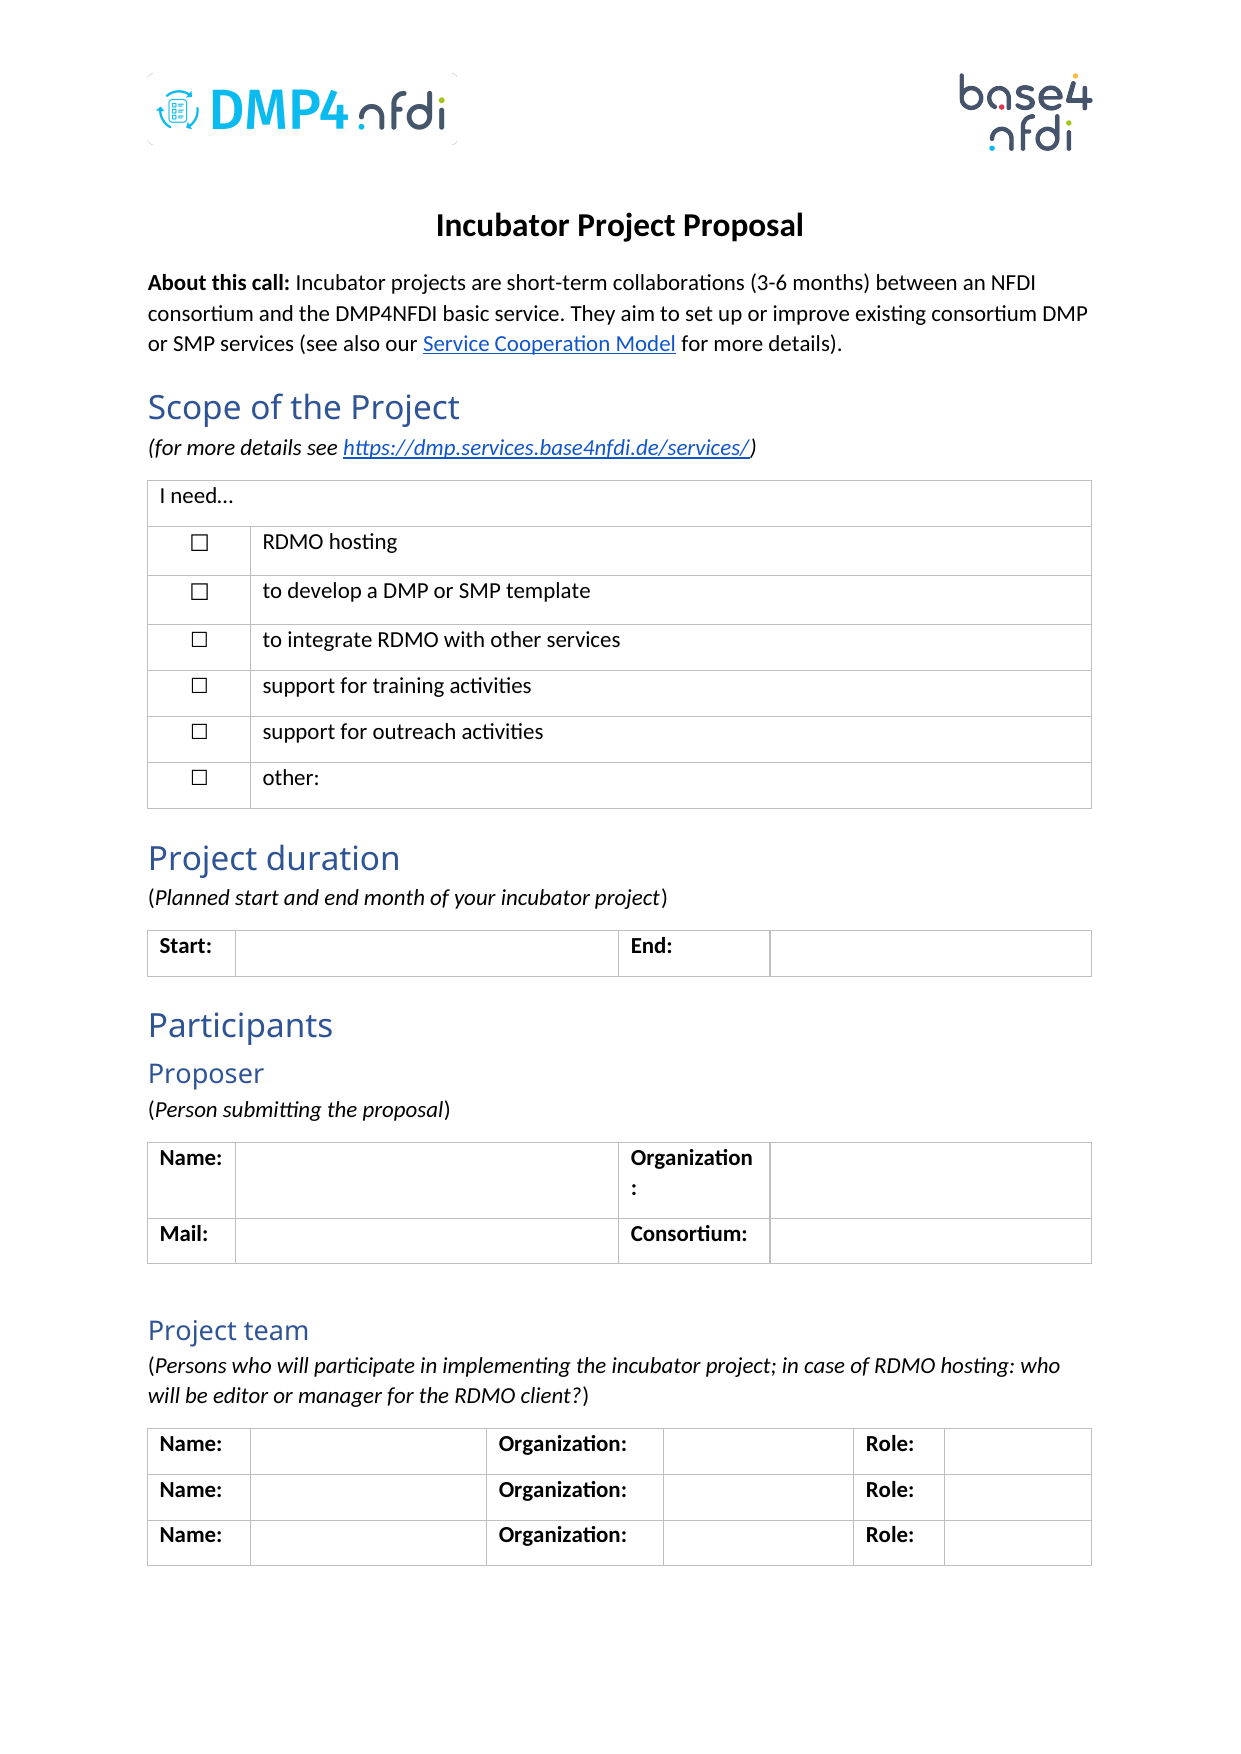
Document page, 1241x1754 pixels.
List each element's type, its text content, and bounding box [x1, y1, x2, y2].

table_cell ☐ [148, 763, 250, 808]
table_cell Organization: [487, 1475, 663, 1519]
table_header [664, 1429, 853, 1474]
table_cell [251, 1475, 486, 1519]
table_cell [664, 1521, 853, 1565]
table_header Start: [148, 931, 235, 976]
table_cell support for outreach activities [251, 717, 1091, 762]
table_header End: [619, 931, 769, 976]
text (Persons who will participate in implementing the incubator project; in case of RDMO hosting: who will be editor or manager for the RDMO client?) [148, 1351, 1093, 1409]
table_header Organization: [619, 1143, 769, 1218]
table_header I need… [148, 481, 1091, 526]
text About this call: Incubator projects are short-term collaborations (3-6 months) between an NFDI consortium and the DMP4NFDI basic service. They aim to set up or improve existing consortium DMP or SMP services (see also our Service Cooperation Model for more details). [148, 268, 1093, 357]
table_cell [945, 1475, 1091, 1519]
table_cell to integrate RDMO with other services [251, 625, 1091, 670]
picture [147, 73, 458, 145]
table_cell ☐ [148, 717, 250, 762]
table_cell ☐ [148, 625, 250, 670]
table_cell Role: [854, 1521, 944, 1565]
table_cell ☐ [148, 671, 250, 716]
table_header Organization: [487, 1429, 663, 1474]
table_cell [236, 1219, 618, 1263]
table_cell Mail: [148, 1219, 235, 1263]
title Incubator Project Proposal [148, 204, 1093, 244]
table_header [945, 1429, 1091, 1474]
table_cell [251, 1521, 486, 1565]
table_header [771, 1143, 1091, 1218]
table_cell other: [251, 763, 1091, 808]
table_header Name: [148, 1429, 250, 1474]
text (Planned start and end month of your incubator project) [148, 883, 1093, 911]
table_cell to develop a DMP or SMP template [251, 576, 1091, 624]
table_header Name: [148, 1143, 235, 1218]
table_cell Organization: [487, 1521, 663, 1565]
table_cell ☐ [148, 576, 250, 624]
table_cell Consortium: [619, 1219, 769, 1263]
table_cell [664, 1475, 853, 1519]
text (for more details see https://dmp.services.base4nfdi.de/services/) [148, 433, 1093, 461]
table_header [771, 931, 1091, 976]
table_header [236, 1143, 618, 1218]
picture [959, 73, 1093, 151]
table_cell ☐ [148, 527, 250, 575]
table_cell Name: [148, 1521, 250, 1565]
table_cell RDMO hosting [251, 527, 1091, 575]
subtitle Project team [148, 1311, 1093, 1348]
table_cell Role: [854, 1475, 944, 1519]
table_header [251, 1429, 486, 1474]
table_cell support for training activities [251, 671, 1091, 716]
subtitle Participants [148, 1002, 1093, 1047]
subtitle Project duration [148, 834, 1093, 880]
subtitle Scope of the Project [148, 384, 1093, 429]
text (Person submitting the proposal) [148, 1095, 1093, 1123]
table_cell [945, 1521, 1091, 1565]
table_header Role: [854, 1429, 944, 1474]
subtitle Proposer [148, 1055, 1093, 1092]
table_header [236, 931, 618, 976]
table_cell Name: [148, 1475, 250, 1519]
table_cell [771, 1219, 1091, 1263]
